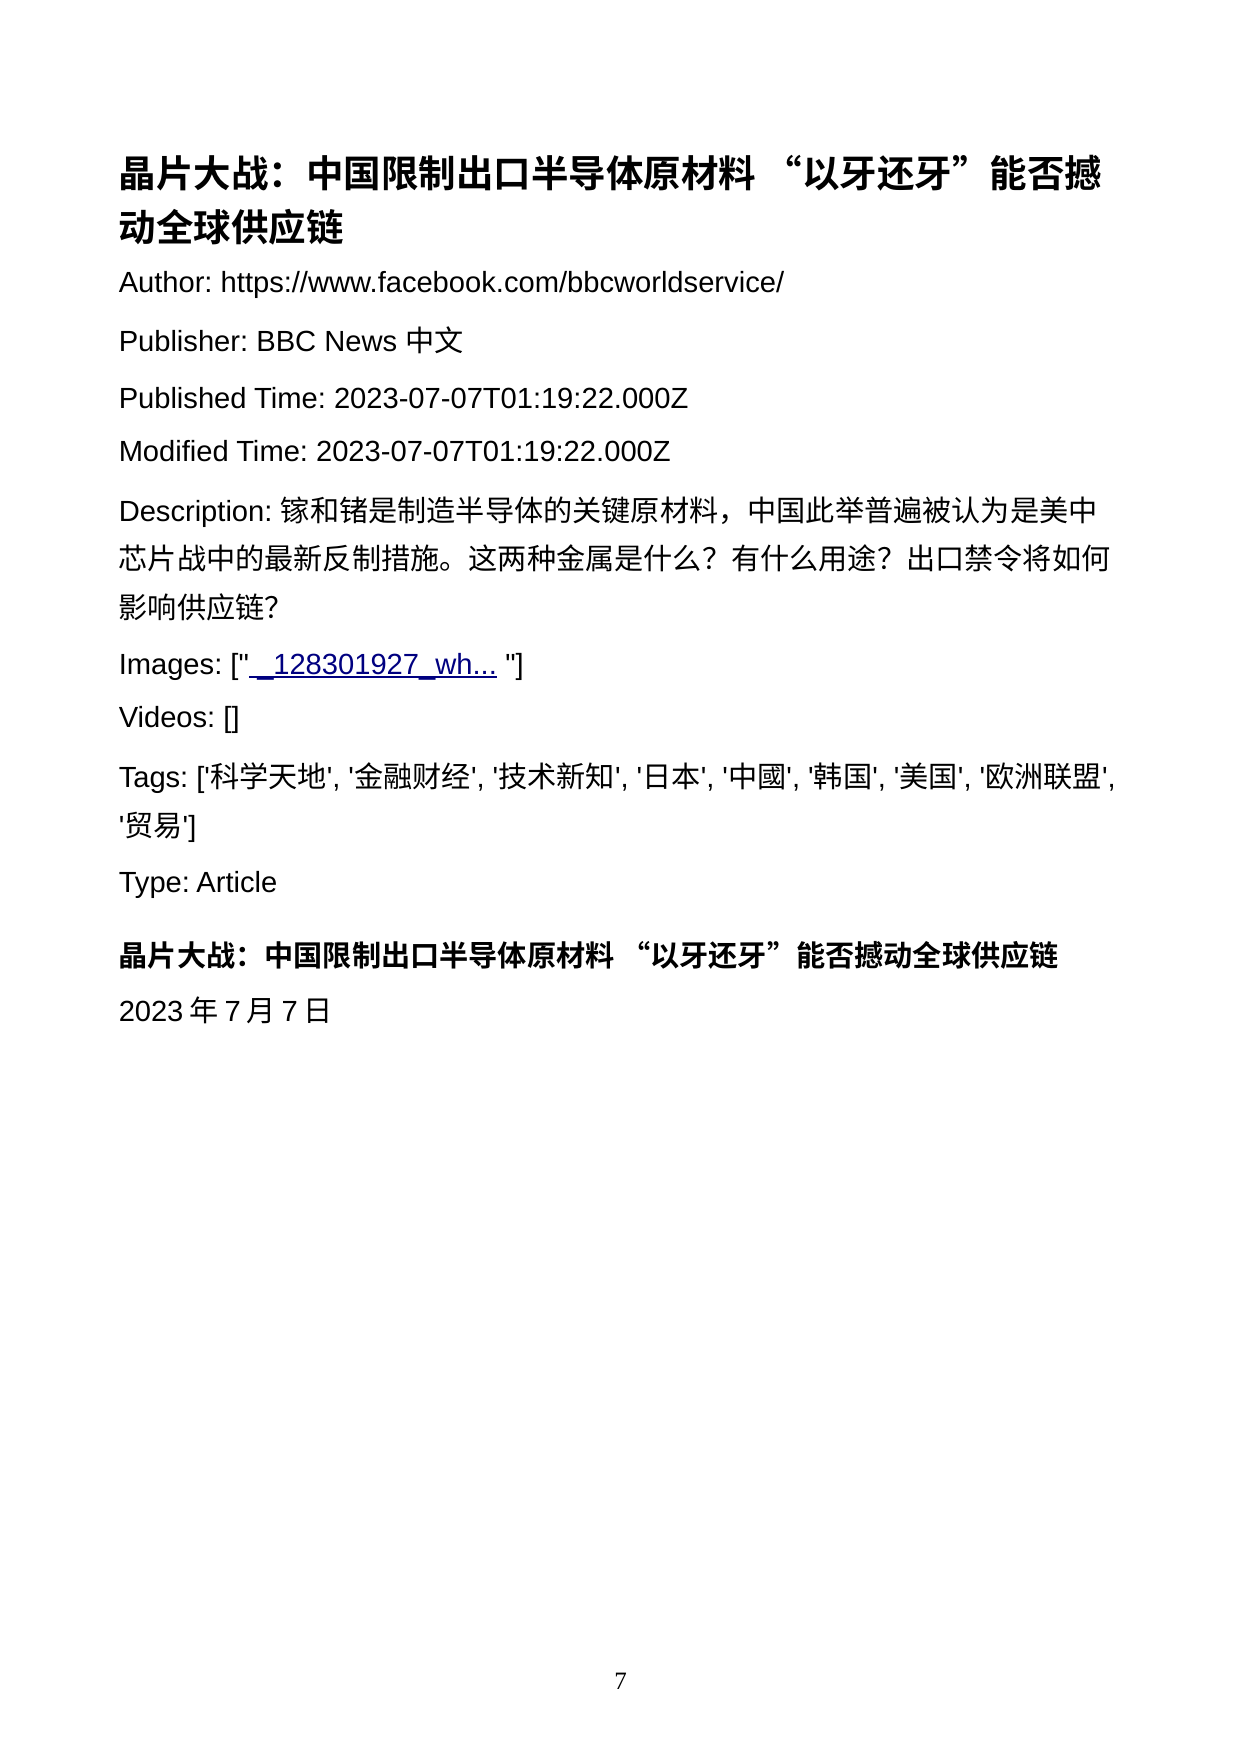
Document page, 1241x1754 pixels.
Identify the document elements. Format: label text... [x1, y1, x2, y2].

text Modified Time: 2023-07-07T01:19:22.000Z [118, 434, 1122, 467]
subtitle 晶片大战：中国限制出口半导体原材料 “以牙还牙”能否撼动全球供应链 [118, 143, 1122, 252]
text Tags: ['科学天地', '金融财经', '技术新知', '日本', '中國', '韩国', '美国', '欧洲联盟', '贸易'] [118, 753, 1122, 844]
text Type: Article [118, 865, 1122, 899]
text Videos: [] [118, 700, 1122, 734]
text Published Time: 2023-07-07T01:19:22.000Z [118, 381, 1122, 414]
text Publisher: BBC News 中文 [118, 318, 1122, 360]
subtitle 晶片大战：中国限制出口半导体原材料 “以牙还牙”能否撼动全球供应链 [118, 933, 1122, 975]
text Author: https://www.facebook.com/bbcworldservice/ [118, 264, 1122, 298]
text 2023年7月7日 [118, 988, 1122, 1629]
text Description: 镓和锗是制造半导体的关键原材料，中国此举普遍被认为是美中芯片战中的最新反制措施。这两种金属是什么？有什么用途？出口禁令将如何影响供应链？ [118, 487, 1122, 626]
text Images: [" _128301927_wh... "] [118, 647, 1122, 681]
